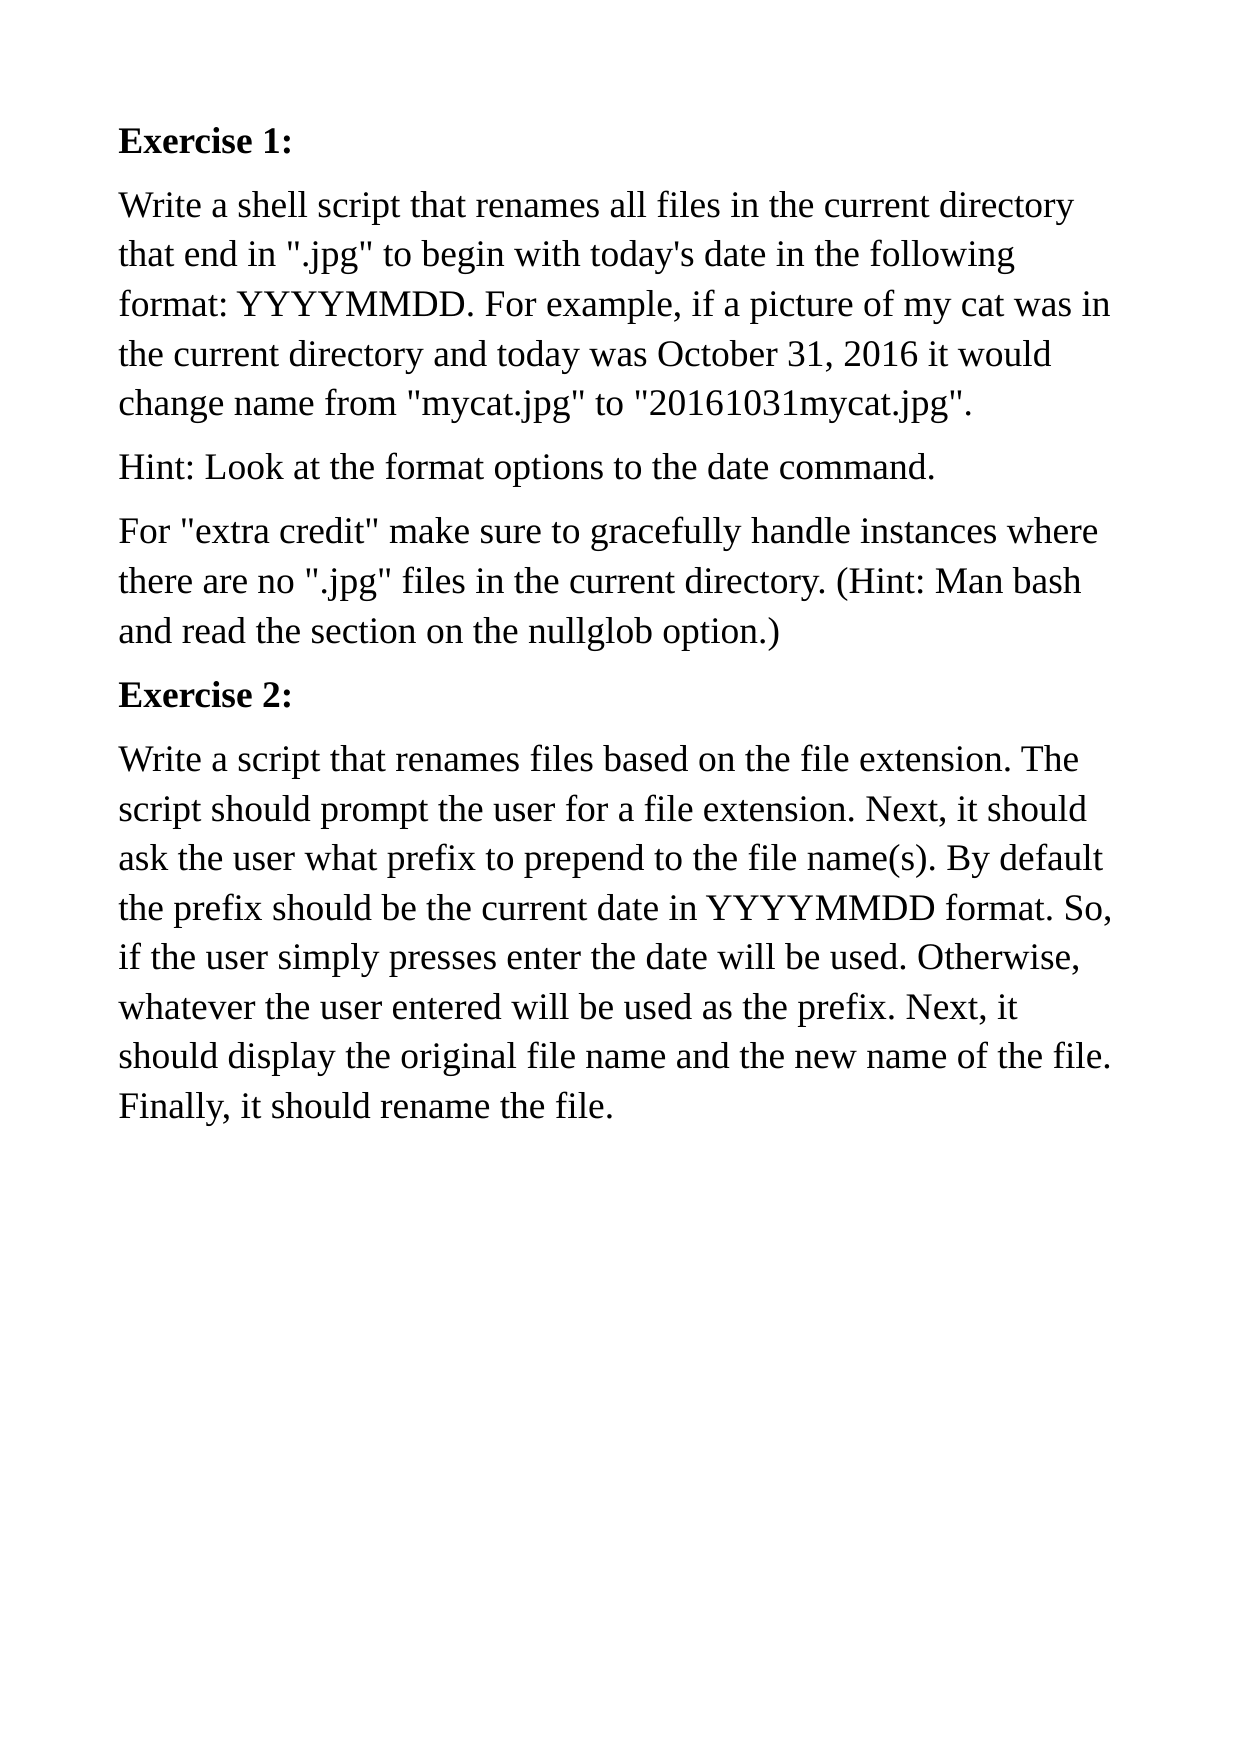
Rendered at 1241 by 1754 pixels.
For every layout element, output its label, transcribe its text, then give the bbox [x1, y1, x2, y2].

text Exercise 1: [118, 118, 1122, 161]
text Write a script that renames files based on the file extension. The script should prompt the user for a file extension. Next, it should ask the user what prefix to prepend to the file name(s). By default the prefix should be the current date in YYYY­MM­DD format. So, if the user simply presses enter the date will be used. Otherwise, whatever the user entered will be used as the prefix. Next, it should display the original file name and the new name of the file. Finally, it should rename the file. [118, 736, 1122, 1127]
text Exercise 2: [118, 672, 1122, 715]
text Write a shell script that renames all files in the current directory that end in ".jpg" to begin with today's date in the following format: YYYY­MM­DD. For example, if a picture of my cat was in the current directory and today was October 31, 2016 it would change name from "mycat.jpg" to "2016­10­31­mycat.jpg". [118, 182, 1122, 424]
text Hint: Look at the format options to the date command. [118, 445, 1122, 488]
text For "extra credit" make sure to gracefully handle instances where there are no ".jpg" files in the current directory. (Hint: Man bash and read the section on the nullglob option.) [118, 509, 1122, 651]
